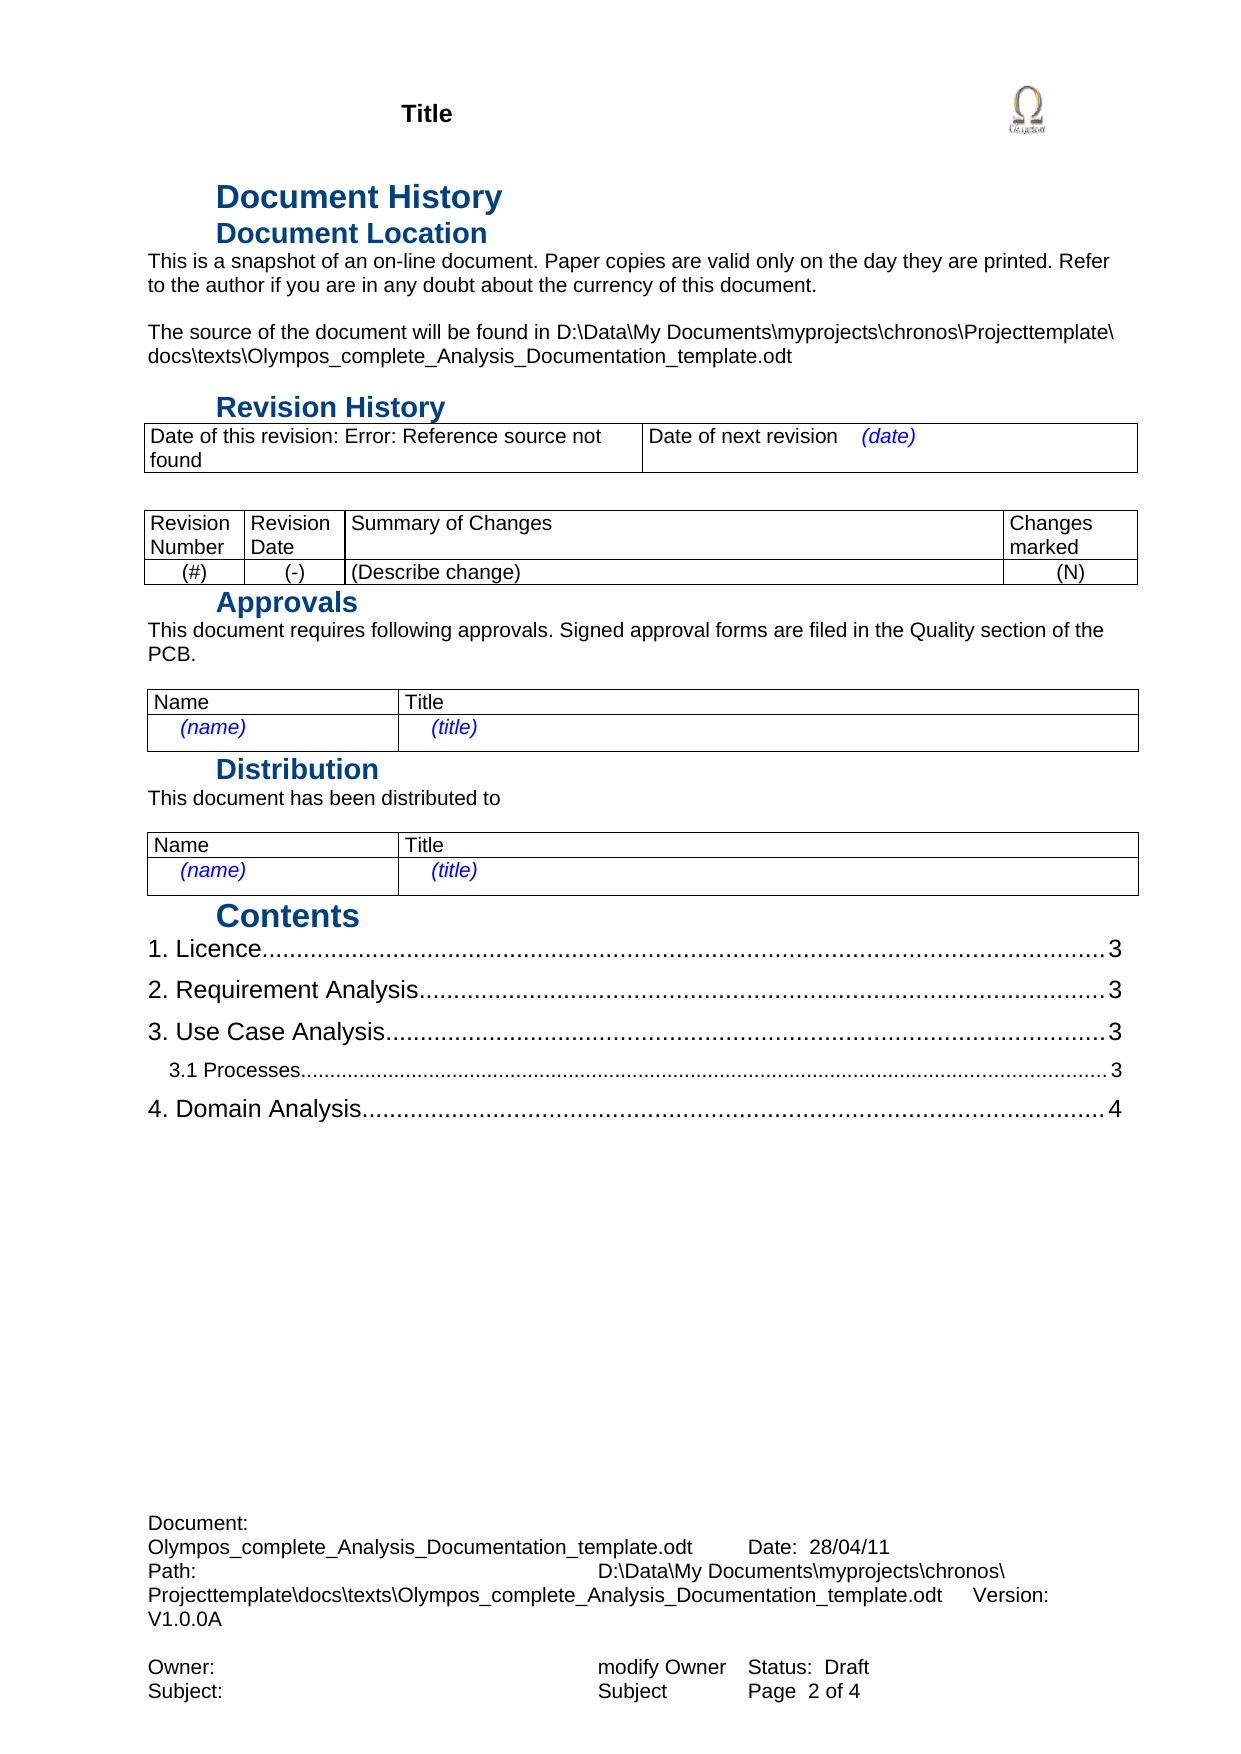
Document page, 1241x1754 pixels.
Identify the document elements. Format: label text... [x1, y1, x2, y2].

table_cell (N) [1004, 560, 1137, 584]
text 2. Requirement Analysis 3 [148, 975, 1122, 1004]
subtitle Approvals [216, 585, 1122, 618]
text This is a snapshot of an on-line document. Paper copies are valid only on the day they are printed. Refer to the author if you are in any doubt about the currency of this document. [148, 249, 1122, 297]
table_cell (name) [148, 858, 398, 894]
subtitle Distribution [216, 752, 1122, 786]
subtitle Document History [216, 177, 1122, 216]
text 4. Domain Analysis 4 [148, 1094, 1122, 1123]
table_header Title [399, 690, 1138, 714]
picture [1008, 84, 1046, 136]
table_cell (title) [399, 715, 1138, 751]
table_header Revision Date [245, 511, 344, 559]
table_header Summary of Changes [346, 511, 1003, 559]
table_header Date of this revision: Error: Reference source not found [145, 424, 642, 472]
table_header Title [399, 833, 1138, 857]
table_cell (title) [399, 858, 1138, 894]
table_header Name [148, 833, 398, 857]
text 3. Use Case Analysis 3 [148, 1017, 1122, 1045]
table_header Name [148, 690, 398, 714]
text 1. Licence 3 [148, 934, 1122, 963]
table_header Revision Number [145, 511, 244, 559]
table_header Date of next revision (date) [643, 424, 1137, 472]
subtitle Contents [216, 896, 1122, 934]
text The source of the document will be found in D:\Data\My Documents\myprojects\chronos\Projecttemplate\docs\texts\Olympos_complete_Analysis_Documentation_template.odt [148, 319, 1122, 367]
table_cell (Describe change) [346, 560, 1003, 584]
table_cell (-) [245, 560, 344, 584]
subtitle Document Location [216, 216, 1122, 249]
text This document requires following approvals. Signed approval forms are filed in the Quality section of the PCB. [148, 618, 1122, 666]
table_cell (#) [145, 560, 244, 584]
table_header Changes marked [1004, 511, 1137, 559]
subtitle Revision History [216, 390, 1122, 423]
text This document has been distributed to [148, 786, 1122, 810]
text 3.1 Processes 3 [168, 1058, 1122, 1082]
table_cell (name) [148, 715, 398, 751]
